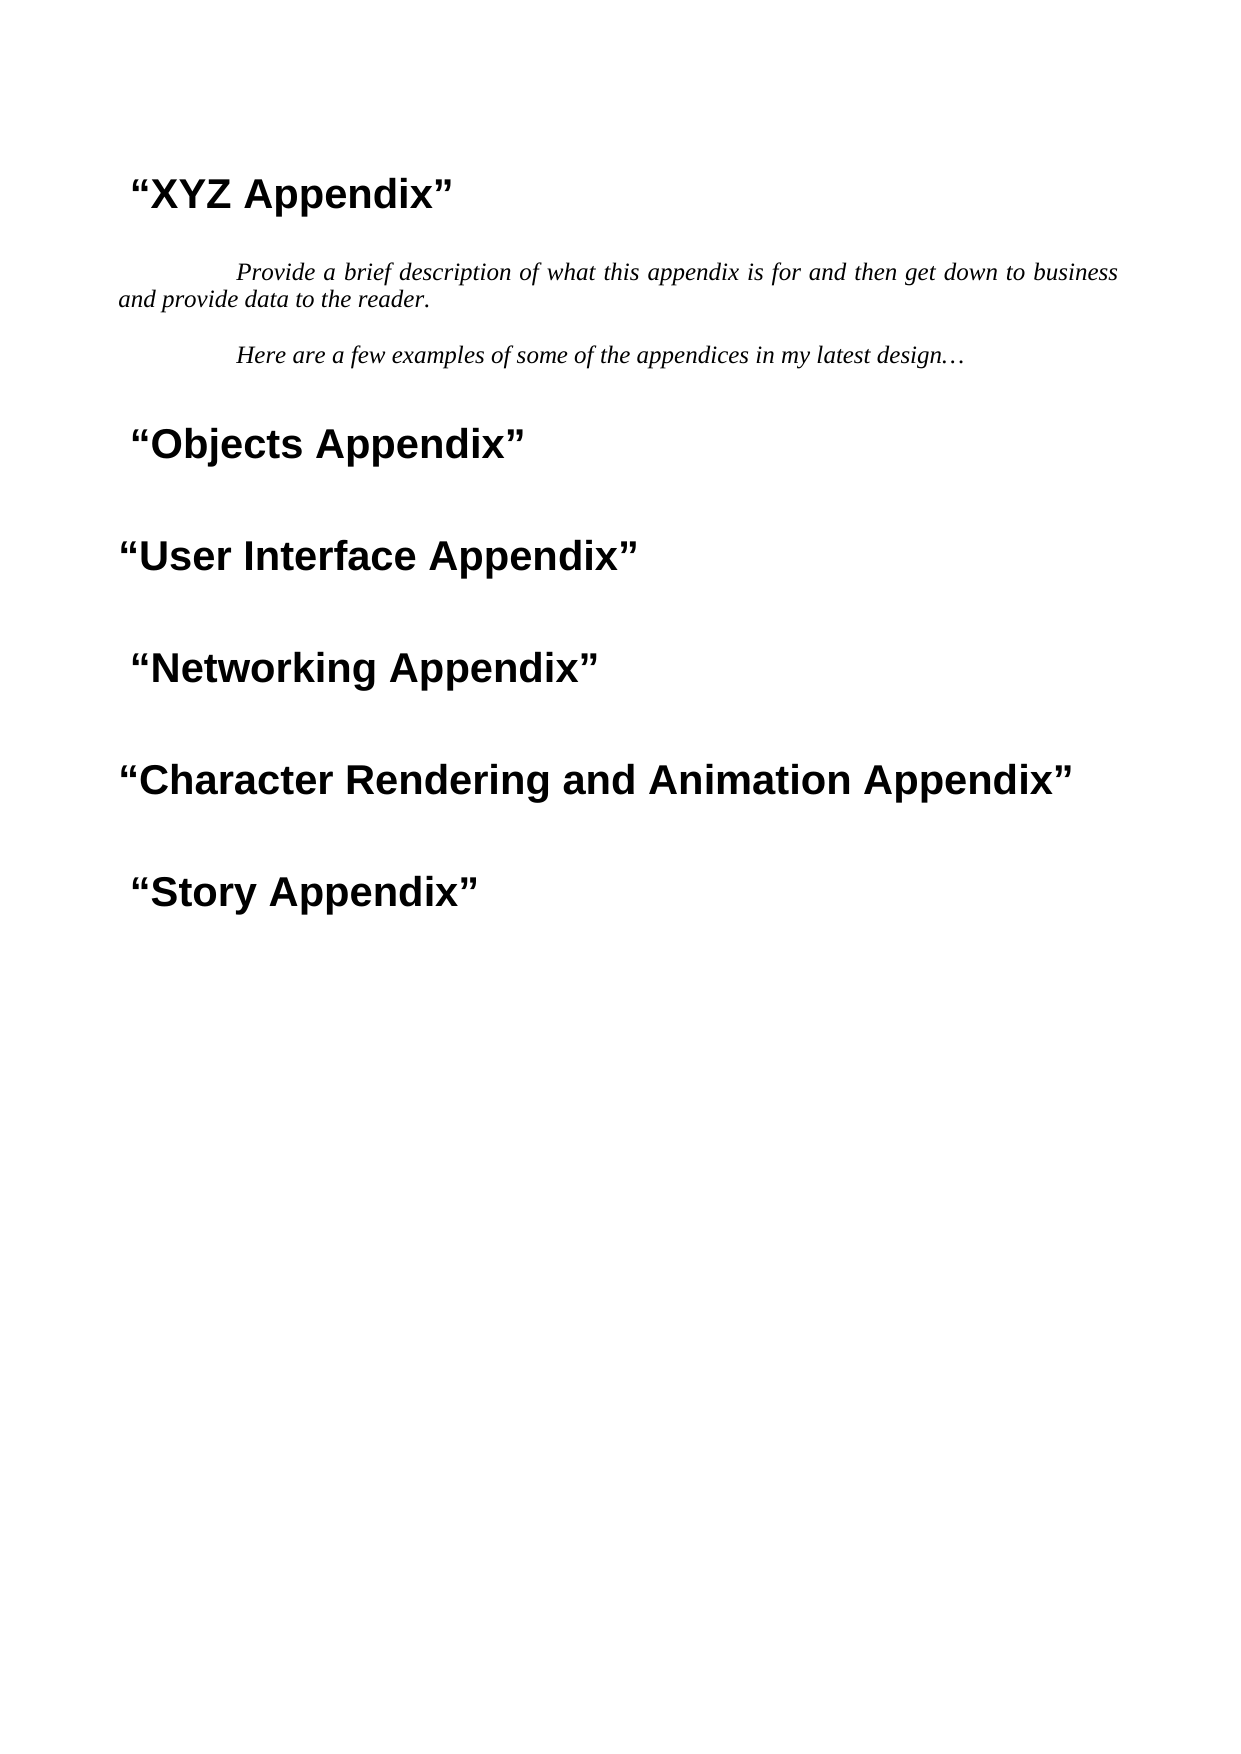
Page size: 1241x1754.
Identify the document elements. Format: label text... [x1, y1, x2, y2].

subtitle “Networking Appendix” [118, 645, 1122, 691]
subtitle “Story Appendix” [118, 868, 1122, 915]
text Here are a few examples of some of the appendices in my latest design… [118, 341, 1122, 368]
text Provide a brief description of what this appendix is for and then get down to business and provide data to the reader. [118, 258, 1122, 313]
subtitle “User Interface Appendix” [118, 533, 1122, 579]
subtitle “Objects Appendix” [118, 421, 1122, 468]
subtitle “Character Rendering and Animation Appendix” [118, 756, 1122, 803]
subtitle “XYZ Appendix” [118, 171, 1122, 217]
